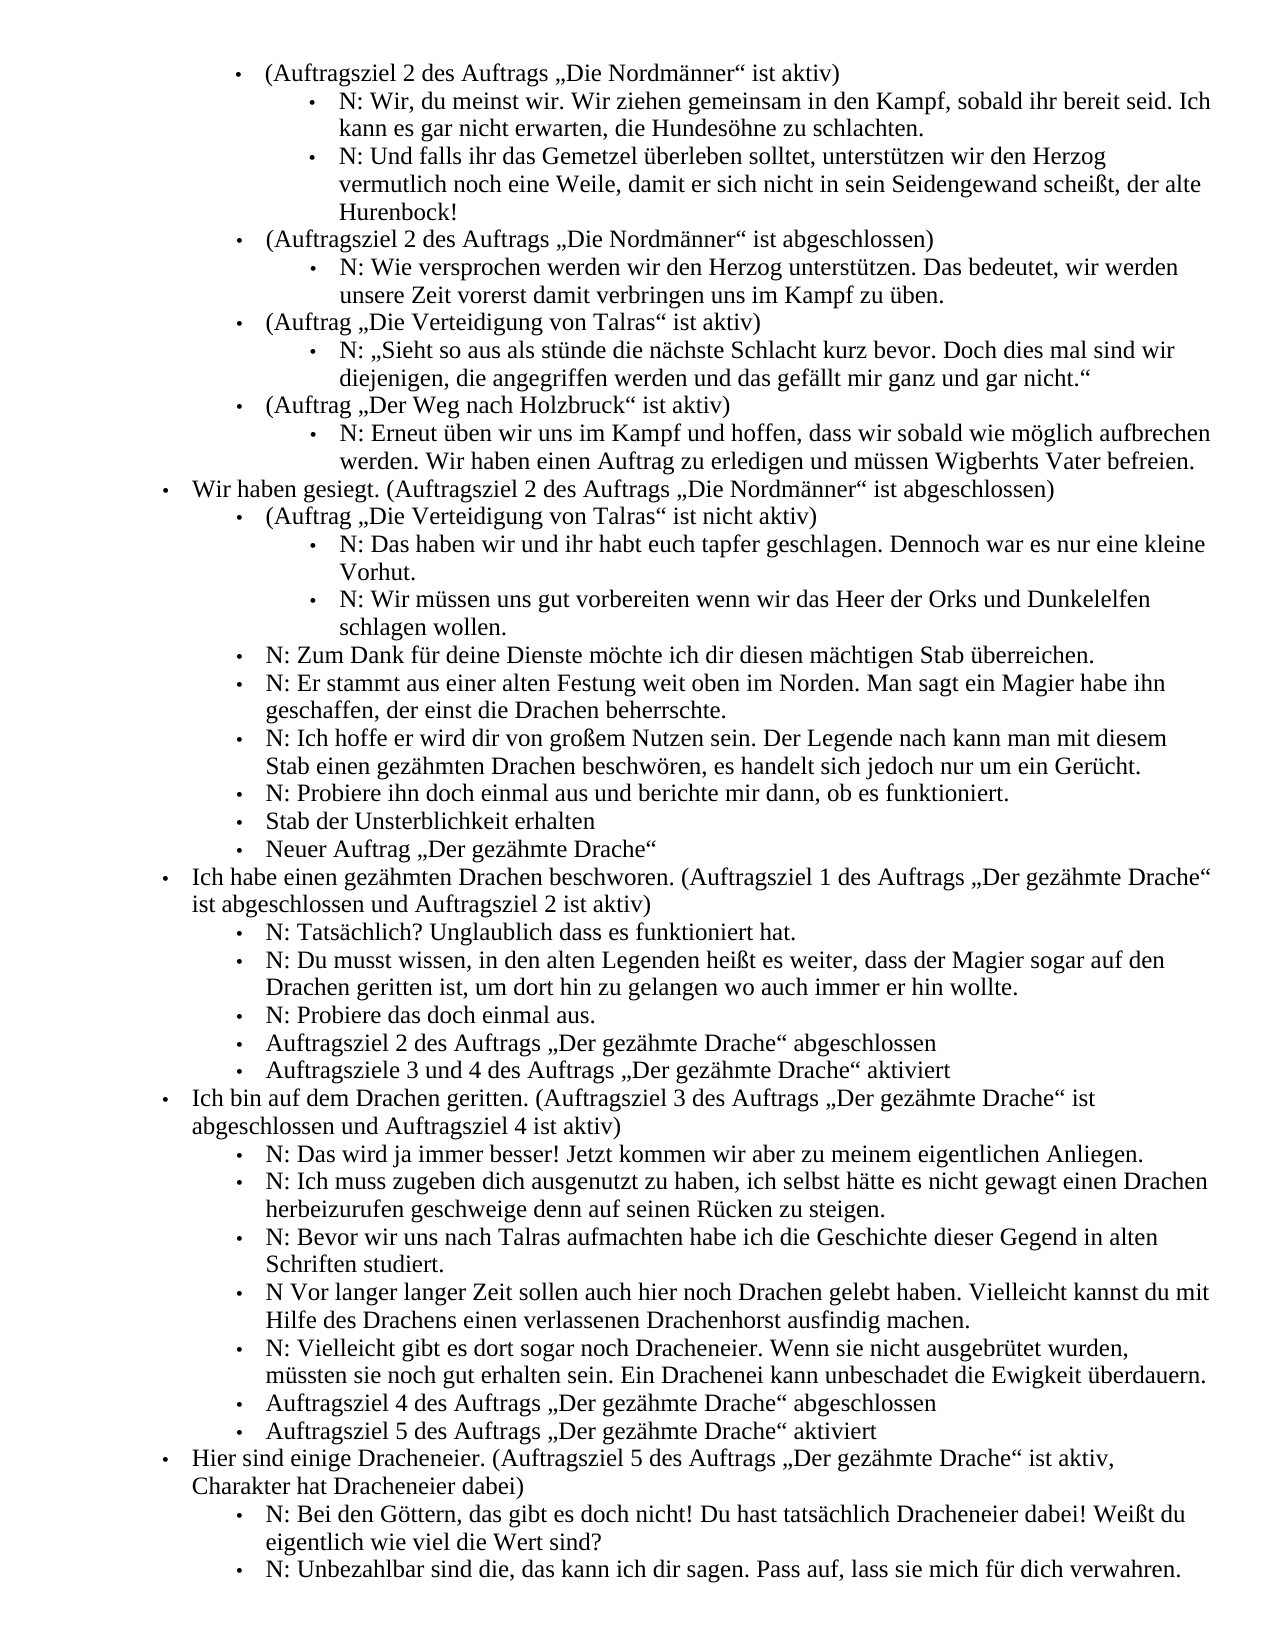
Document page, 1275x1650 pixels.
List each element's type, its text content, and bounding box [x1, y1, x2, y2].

list N: Ich hoffe er wird dir von großem Nutzen sein. Der Legende nach kann man mit diesem Stab einen gezähmten Drachen beschwören, es handelt sich jedoch nur um ein Gerücht. [236, 724, 1216, 779]
list Wir haben gesiegt. (Auftragsziel 2 des Auftrags „Die Nordmänner“ ist abgeschlossen) [162, 475, 1216, 502]
list Ich habe einen gezähmten Drachen beschworen. (Auftragsziel 1 des Auftrags „Der gezähmte Drache“ ist abgeschlossen und Auftragsziel 2 ist aktiv) [162, 863, 1216, 918]
list N: Er stammt aus einer alten Festung weit oben im Norden. Man sagt ein Magier habe ihn geschaffen, der einst die Drachen beherrschte. [236, 669, 1216, 724]
list N: Und falls ihr das Gemetzel überleben solltet, unterstützen wir den Herzog vermutlich noch eine Weile, damit er sich nicht in sein Seidengewand scheißt, der alte Hurenbock! [309, 142, 1216, 225]
list N: Bevor wir uns nach Talras aufmachten habe ich die Geschichte dieser Gegend in alten Schriften studiert. [236, 1223, 1216, 1278]
list N: Das haben wir und ihr habt euch tapfer geschlagen. Dennoch war es nur eine kleine Vorhut. [309, 530, 1216, 586]
list (Auftrag „Die Verteidigung von Talras“ ist aktiv) [236, 308, 1216, 336]
list Stab der Unsterblichkeit erhalten [236, 807, 1216, 835]
list (Auftrag „Die Verteidigung von Talras“ ist nicht aktiv) [236, 502, 1216, 530]
list N: Probiere ihn doch einmal aus und berichte mir dann, ob es funktioniert. [236, 779, 1216, 807]
list N: Wie versprochen werden wir den Herzog unterstützen. Das bedeutet, wir werden unsere Zeit vorerst damit verbringen uns im Kampf zu üben. [310, 253, 1216, 308]
list N: Das wird ja immer besser! Jetzt kommen wir aber zu meinem eigentlichen Anliegen. [236, 1140, 1216, 1167]
list Auftragsziele 3 und 4 des Auftrags „Der gezähmte Drache“ aktiviert [236, 1057, 1216, 1084]
list (Auftrag „Der Weg nach Holzbruck“ ist aktiv) [236, 392, 1216, 419]
list (Auftragsziel 2 des Auftrags „Die Nordmänner“ ist aktiv) [235, 59, 1216, 87]
list N: Du musst wissen, in den alten Legenden heißt es weiter, dass der Magier sogar auf den Drachen geritten ist, um dort hin zu gelangen wo auch immer er hin wollte. [236, 946, 1216, 1001]
list Auftragsziel 2 des Auftrags „Der gezähmte Drache“ abgeschlossen [236, 1029, 1216, 1057]
list N: Wir müssen uns gut vorbereiten wenn wir das Heer der Orks und Dunkelelfen schlagen wollen. [309, 586, 1216, 641]
list N Vor langer langer Zeit sollen auch hier noch Drachen gelebt haben. Vielleicht kannst du mit Hilfe des Drachens einen verlassenen Drachenhorst ausfindig machen. [236, 1278, 1216, 1334]
list (Auftragsziel 2 des Auftrags „Die Nordmänner“ ist abgeschlossen) [236, 225, 1216, 253]
list Auftragsziel 5 des Auftrags „Der gezähmte Drache“ aktiviert [236, 1417, 1216, 1444]
list N: Erneut üben wir uns im Kampf und hoffen, dass wir sobald wie möglich aufbrechen werden. Wir haben einen Auftrag zu erledigen und müssen Wigberhts Vater befreien. [310, 419, 1216, 475]
list N: Bei den Göttern, das gibt es doch nicht! Du hast tatsächlich Dracheneier dabei! Weißt du eigentlich wie viel die Wert sind? [236, 1500, 1216, 1555]
list N: Unbezahlbar sind die, das kann ich dir sagen. Pass auf, lass sie mich für dich verwahren. [236, 1555, 1216, 1583]
list Neuer Auftrag „Der gezähmte Drache“ [236, 835, 1216, 863]
list Hier sind einige Dracheneier. (Auftragsziel 5 des Auftrags „Der gezähmte Drache“ ist aktiv, Charakter hat Dracheneier dabei) [162, 1444, 1216, 1500]
list N: Probiere das doch einmal aus. [236, 1001, 1216, 1029]
list N: Ich muss zugeben dich ausgenutzt zu haben, ich selbst hätte es nicht gewagt einen Drachen herbeizurufen geschweige denn auf seinen Rücken zu steigen. [236, 1167, 1216, 1223]
list Auftragsziel 4 des Auftrags „Der gezähmte Drache“ abgeschlossen [236, 1389, 1216, 1417]
list N: „Sieht so aus als stünde die nächste Schlacht kurz bevor. Doch dies mal sind wir diejenigen, die angegriffen werden und das gefällt mir ganz und gar nicht.“ [309, 336, 1216, 392]
list N: Wir, du meinst wir. Wir ziehen gemeinsam in den Kampf, sobald ihr bereit seid. Ich kann es gar nicht erwarten, die Hundesöhne zu schlachten. [309, 87, 1216, 142]
list Ich bin auf dem Drachen geritten. (Auftragsziel 3 des Auftrags „Der gezähmte Drache“ ist abgeschlossen und Auftragsziel 4 ist aktiv) [162, 1084, 1216, 1140]
list N: Zum Dank für deine Dienste möchte ich dir diesen mächtigen Stab überreichen. [236, 641, 1216, 669]
list N: Vielleicht gibt es dort sogar noch Dracheneier. Wenn sie nicht ausgebrütet wurden, müssten sie noch gut erhalten sein. Ein Drachenei kann unbeschadet die Ewigkeit überdauern. [236, 1334, 1216, 1389]
list N: Tatsächlich? Unglaublich dass es funktioniert hat. [236, 918, 1216, 946]
